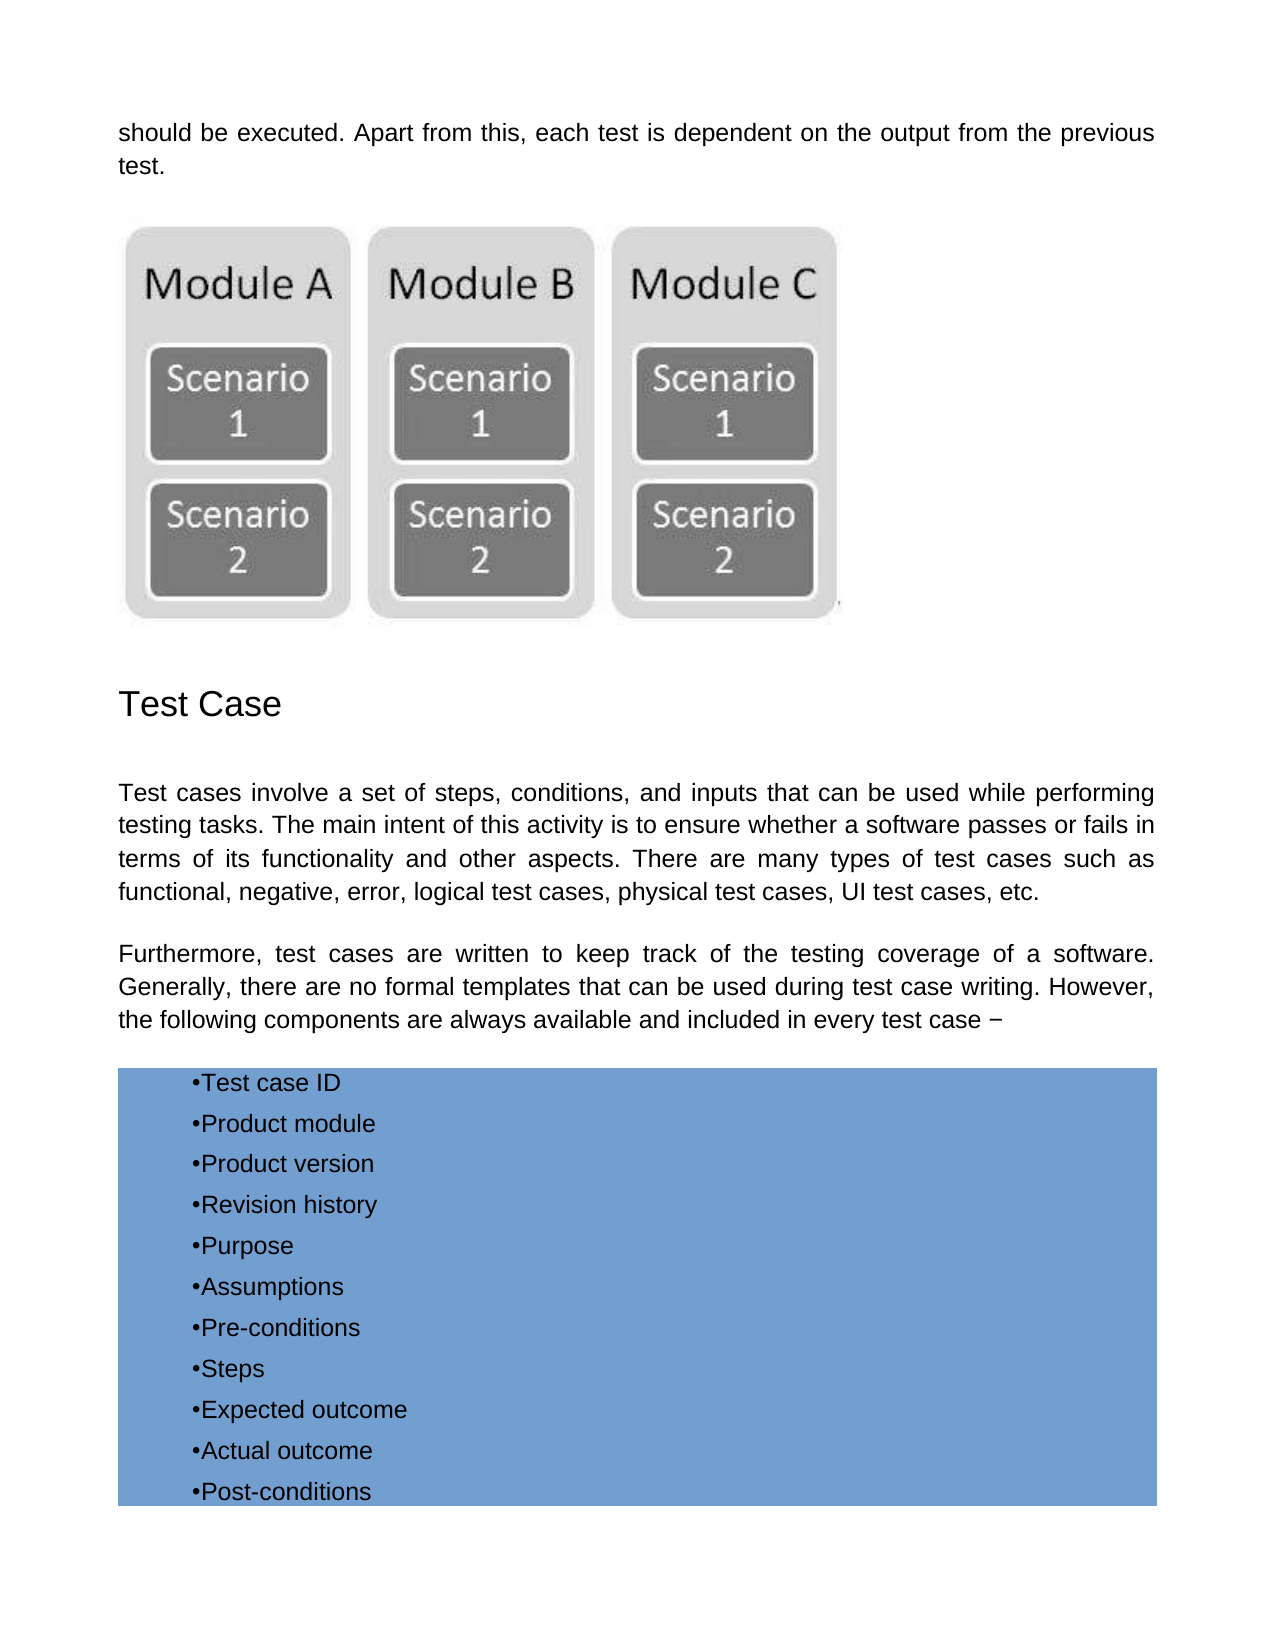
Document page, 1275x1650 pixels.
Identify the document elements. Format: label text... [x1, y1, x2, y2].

list Test case ID [118, 1068, 1157, 1096]
list Revision history [118, 1190, 1157, 1219]
picture [118, 213, 848, 628]
list Pre-conditions [118, 1313, 1157, 1342]
text Test cases involve a set of steps, conditions, and inputs that can be used while performing testing tasks. The main intent of this activity is to ensure whether a software passes or fails in terms of its functionality and other aspects. There are many types of test cases such as functional, negative, error, logical test cases, physical test cases, UI test cases, etc. [118, 777, 1157, 905]
list Actual outcome [118, 1436, 1157, 1465]
list Product version [118, 1149, 1157, 1178]
list Assumptions [118, 1272, 1157, 1301]
list Expected outcome [118, 1395, 1157, 1424]
list Product module [118, 1108, 1157, 1137]
text Furthermore, test cases are written to keep track of the testing coverage of a software. Generally, there are no formal templates that can be used during test case writing. However, the following components are always available and included in every test case − [118, 939, 1157, 1034]
subtitle Test Case [118, 682, 1157, 724]
text should be executed. Apart from this, each test is dependent on the output from the previous test. [118, 118, 1157, 180]
list Steps [118, 1354, 1157, 1383]
list Purpose [118, 1231, 1157, 1260]
list Post-conditions [118, 1477, 1157, 1506]
